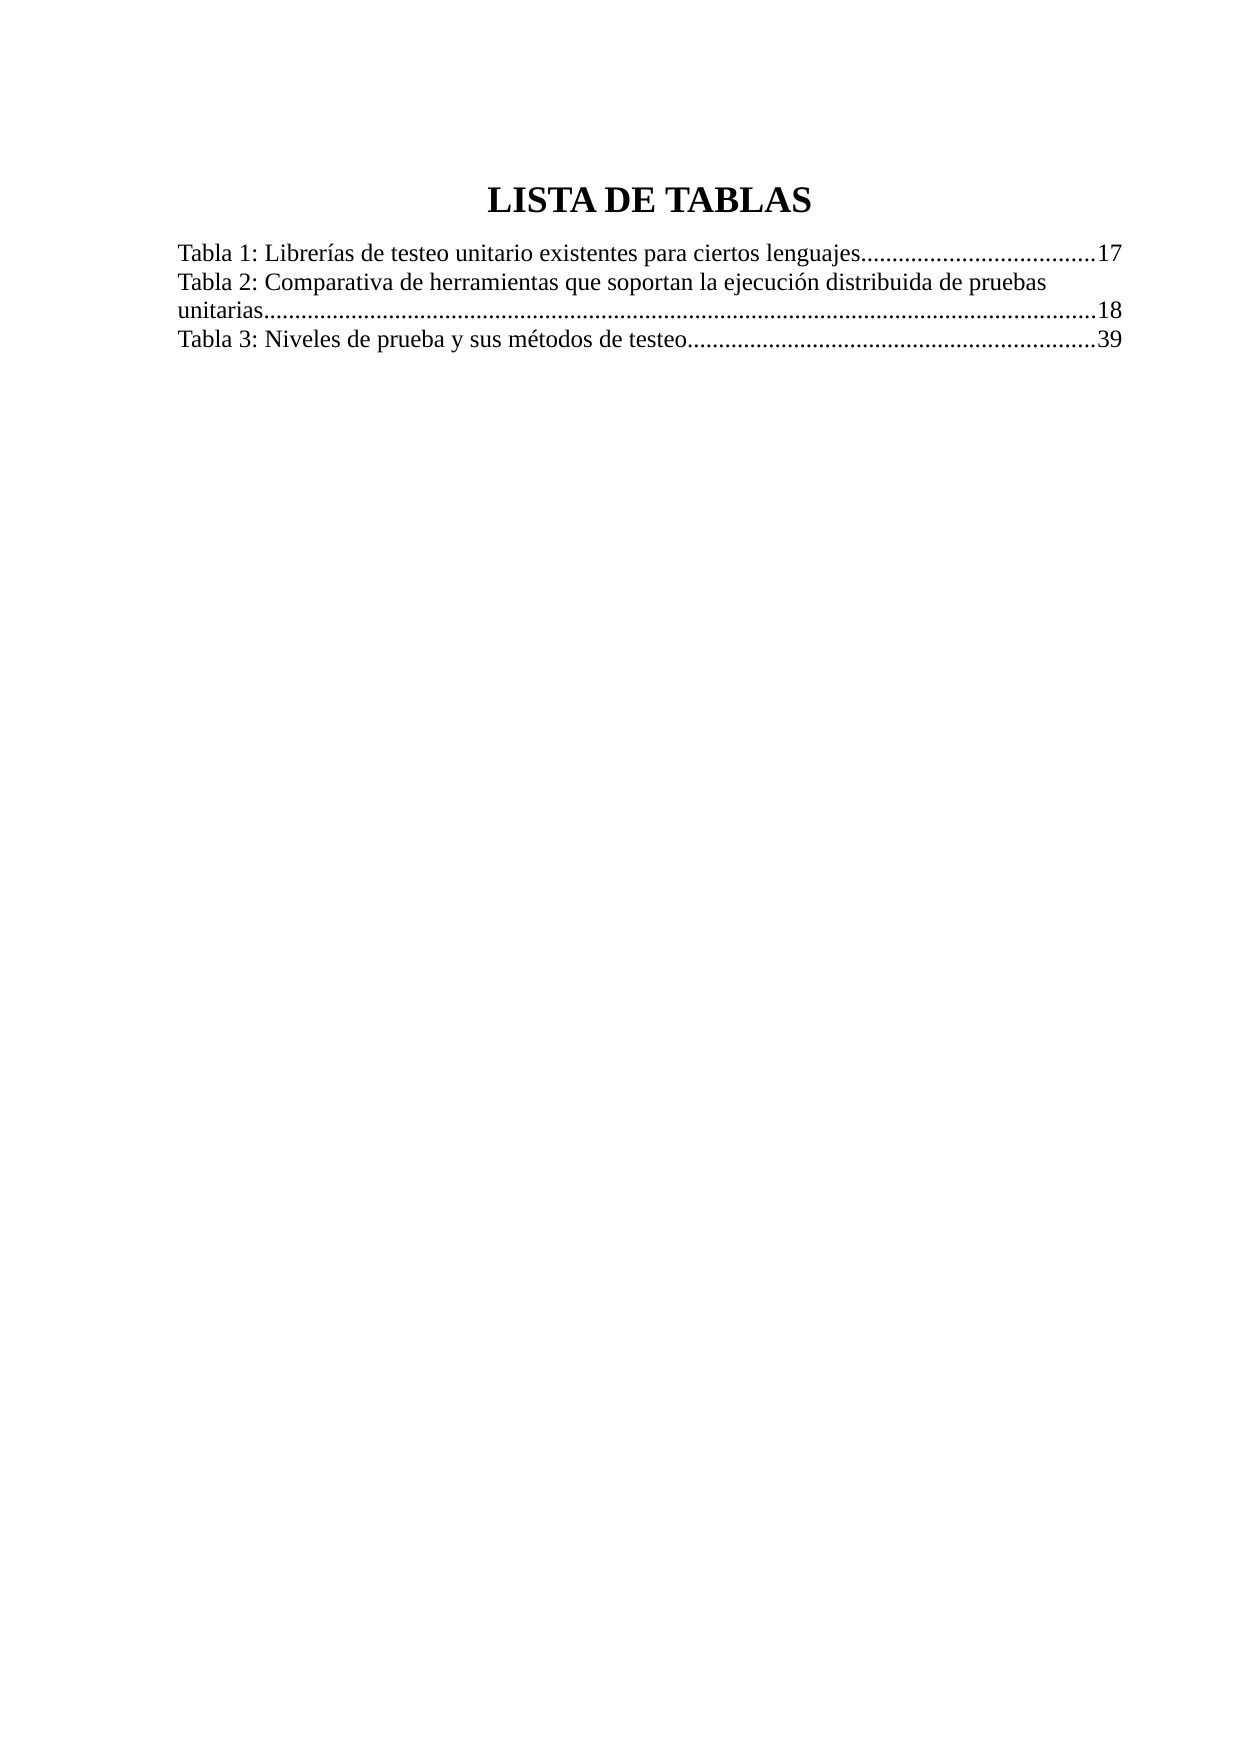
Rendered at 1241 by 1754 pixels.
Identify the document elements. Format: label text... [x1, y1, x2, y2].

text Lista de Tablas [177, 177, 1122, 220]
text Tabla 2: Comparativa de herramientas que soportan la ejecución distribuida de pruebas unitarias. 18 [177, 267, 1122, 324]
text Tabla 3: Niveles de prueba y sus métodos de testeo. 39 [177, 324, 1122, 353]
text Tabla 1: Librerías de testeo unitario existentes para ciertos lenguajes. 17 [177, 238, 1122, 267]
